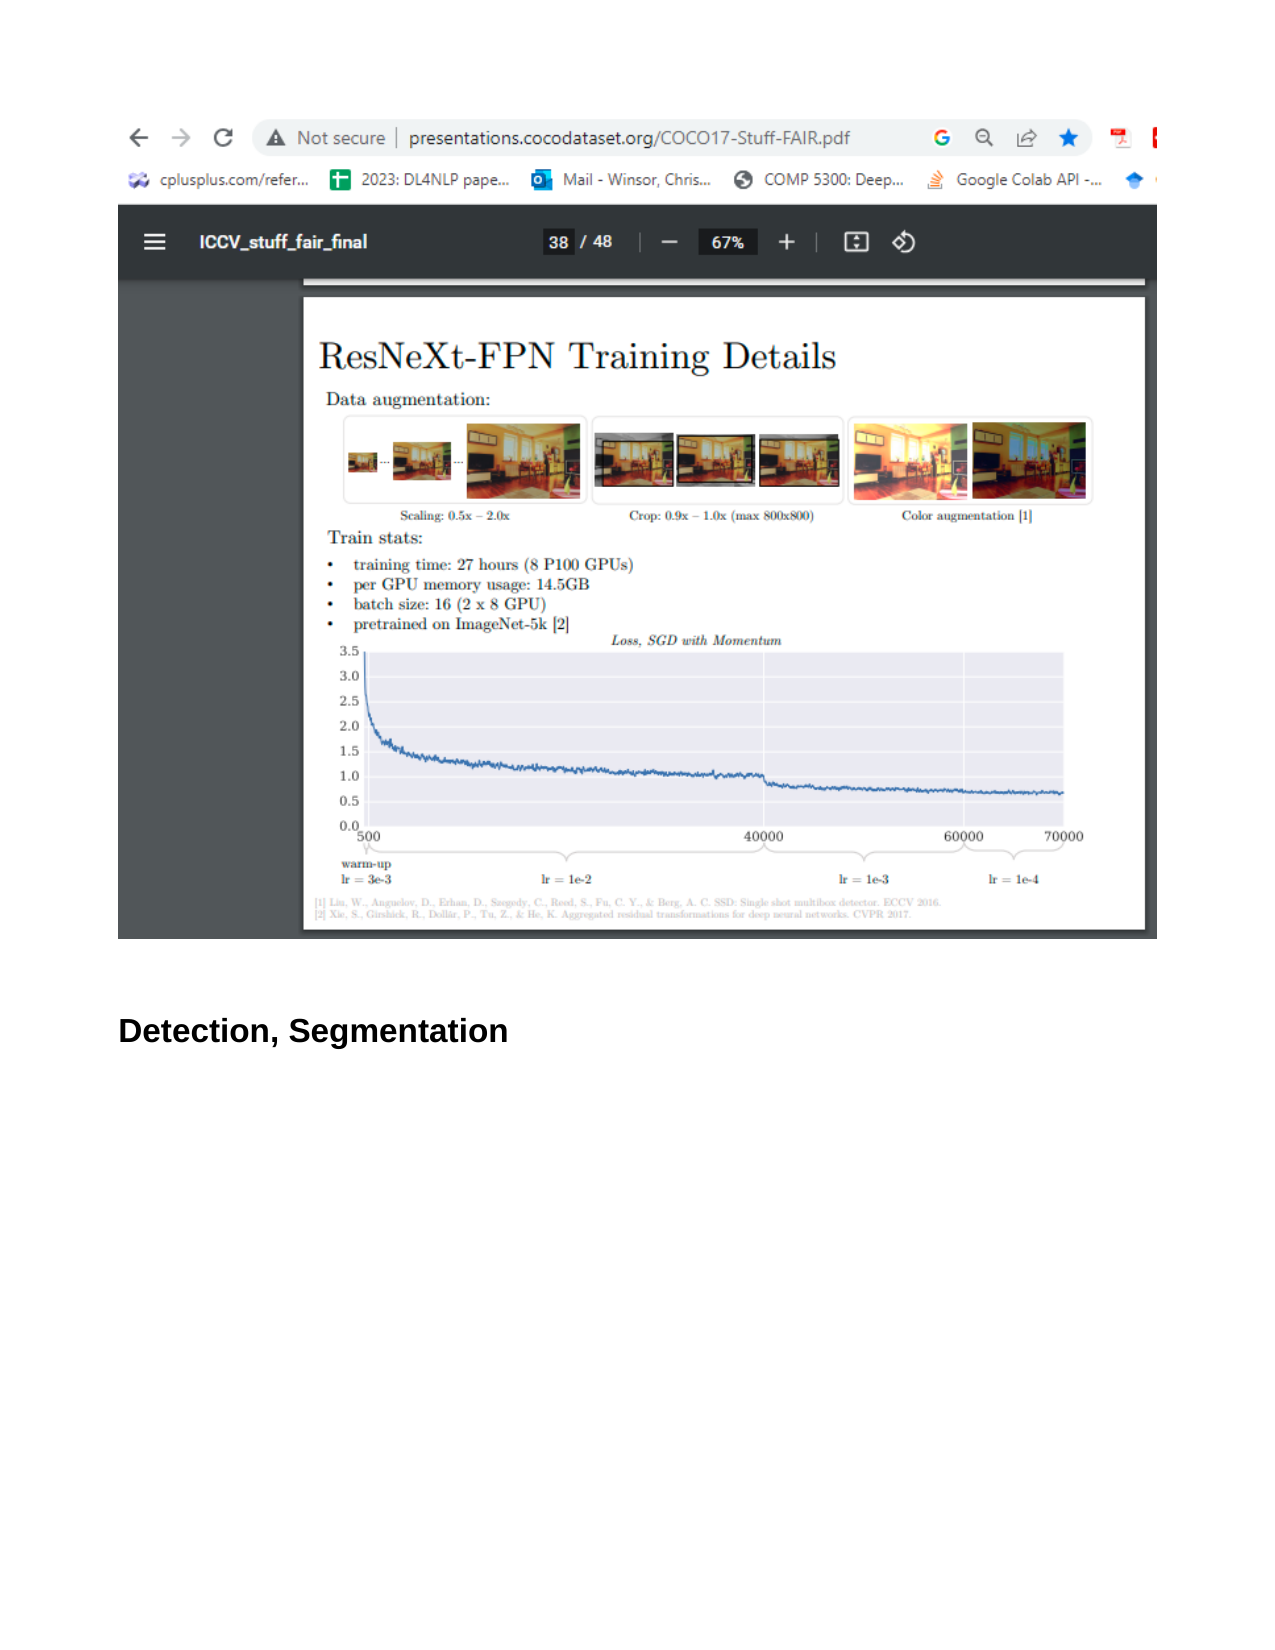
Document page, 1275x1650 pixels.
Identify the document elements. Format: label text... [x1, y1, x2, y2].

picture [118, 118, 1157, 939]
subtitle Detection, Segmentation [118, 1011, 1157, 1049]
